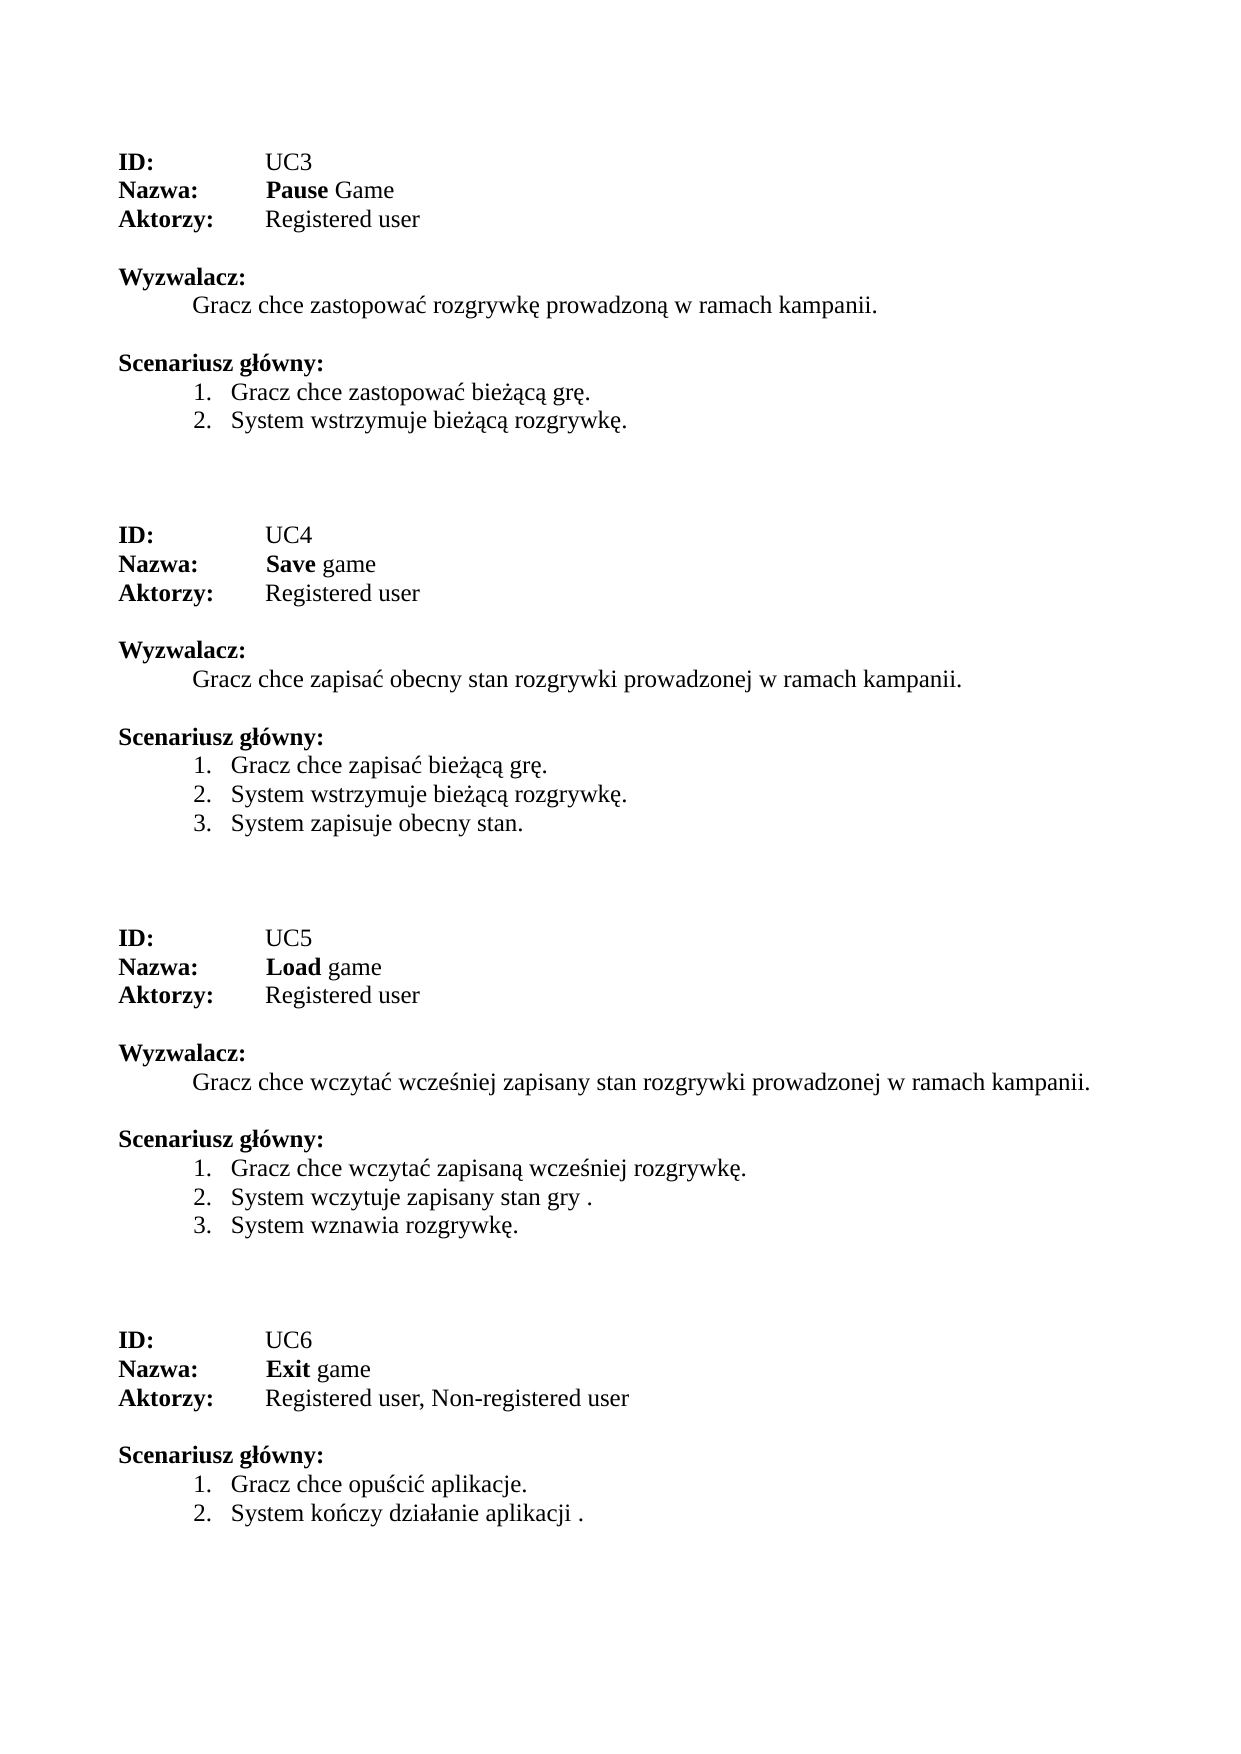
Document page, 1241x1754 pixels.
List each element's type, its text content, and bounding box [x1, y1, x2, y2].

text Wyzwalacz: [118, 1038, 1122, 1067]
text ID: UC3 [118, 147, 1122, 176]
text Nazwa: Load game [118, 952, 1122, 981]
text Nazwa: Exit game [118, 1354, 1122, 1383]
text Aktorzy: Registered user [118, 578, 1122, 607]
text Scenariusz główny: [118, 1441, 1122, 1469]
text ID: UC4 [118, 521, 1122, 549]
text Scenariusz główny: [118, 722, 1122, 751]
list System wczytuje zapisany stan gry . [193, 1182, 1122, 1211]
list Gracz chce zapisać bieżącą grę. [193, 751, 1122, 779]
text Scenariusz główny: [118, 1124, 1122, 1153]
text Gracz chce wczytać wcześniej zapisany stan rozgrywki prowadzonej w ramach kampanii. [118, 1067, 1122, 1096]
list Gracz chce zastopować bieżącą grę. [193, 377, 1122, 406]
text Scenariusz główny: [118, 348, 1122, 377]
list System wstrzymuje bieżącą rozgrywkę. [193, 779, 1122, 808]
text Aktorzy: Registered user, Non-registered user [118, 1383, 1122, 1412]
text Aktorzy: Registered user [118, 981, 1122, 1009]
text Wyzwalacz: [118, 636, 1122, 664]
text Wyzwalacz: [118, 262, 1122, 291]
list System wznawia rozgrywkę. [193, 1211, 1122, 1239]
list Gracz chce wczytać zapisaną wcześniej rozgrywkę. [193, 1153, 1122, 1182]
list Gracz chce opuścić aplikacje. [193, 1469, 1122, 1498]
list System wstrzymuje bieżącą rozgrywkę. [193, 406, 1122, 434]
text ID: UC5 [118, 923, 1122, 952]
list System kończy działanie aplikacji . [193, 1498, 1122, 1527]
text Nazwa: Pause Game [118, 176, 1122, 204]
text Gracz chce zastopować rozgrywkę prowadzoną w ramach kampanii. [118, 291, 1122, 319]
text Aktorzy: Registered user [118, 204, 1122, 233]
text ID: UC6 [118, 1326, 1122, 1354]
text Gracz chce zapisać obecny stan rozgrywki prowadzonej w ramach kampanii. [118, 664, 1122, 693]
text Nazwa: Save game [118, 549, 1122, 578]
list System zapisuje obecny stan. [193, 808, 1122, 837]
